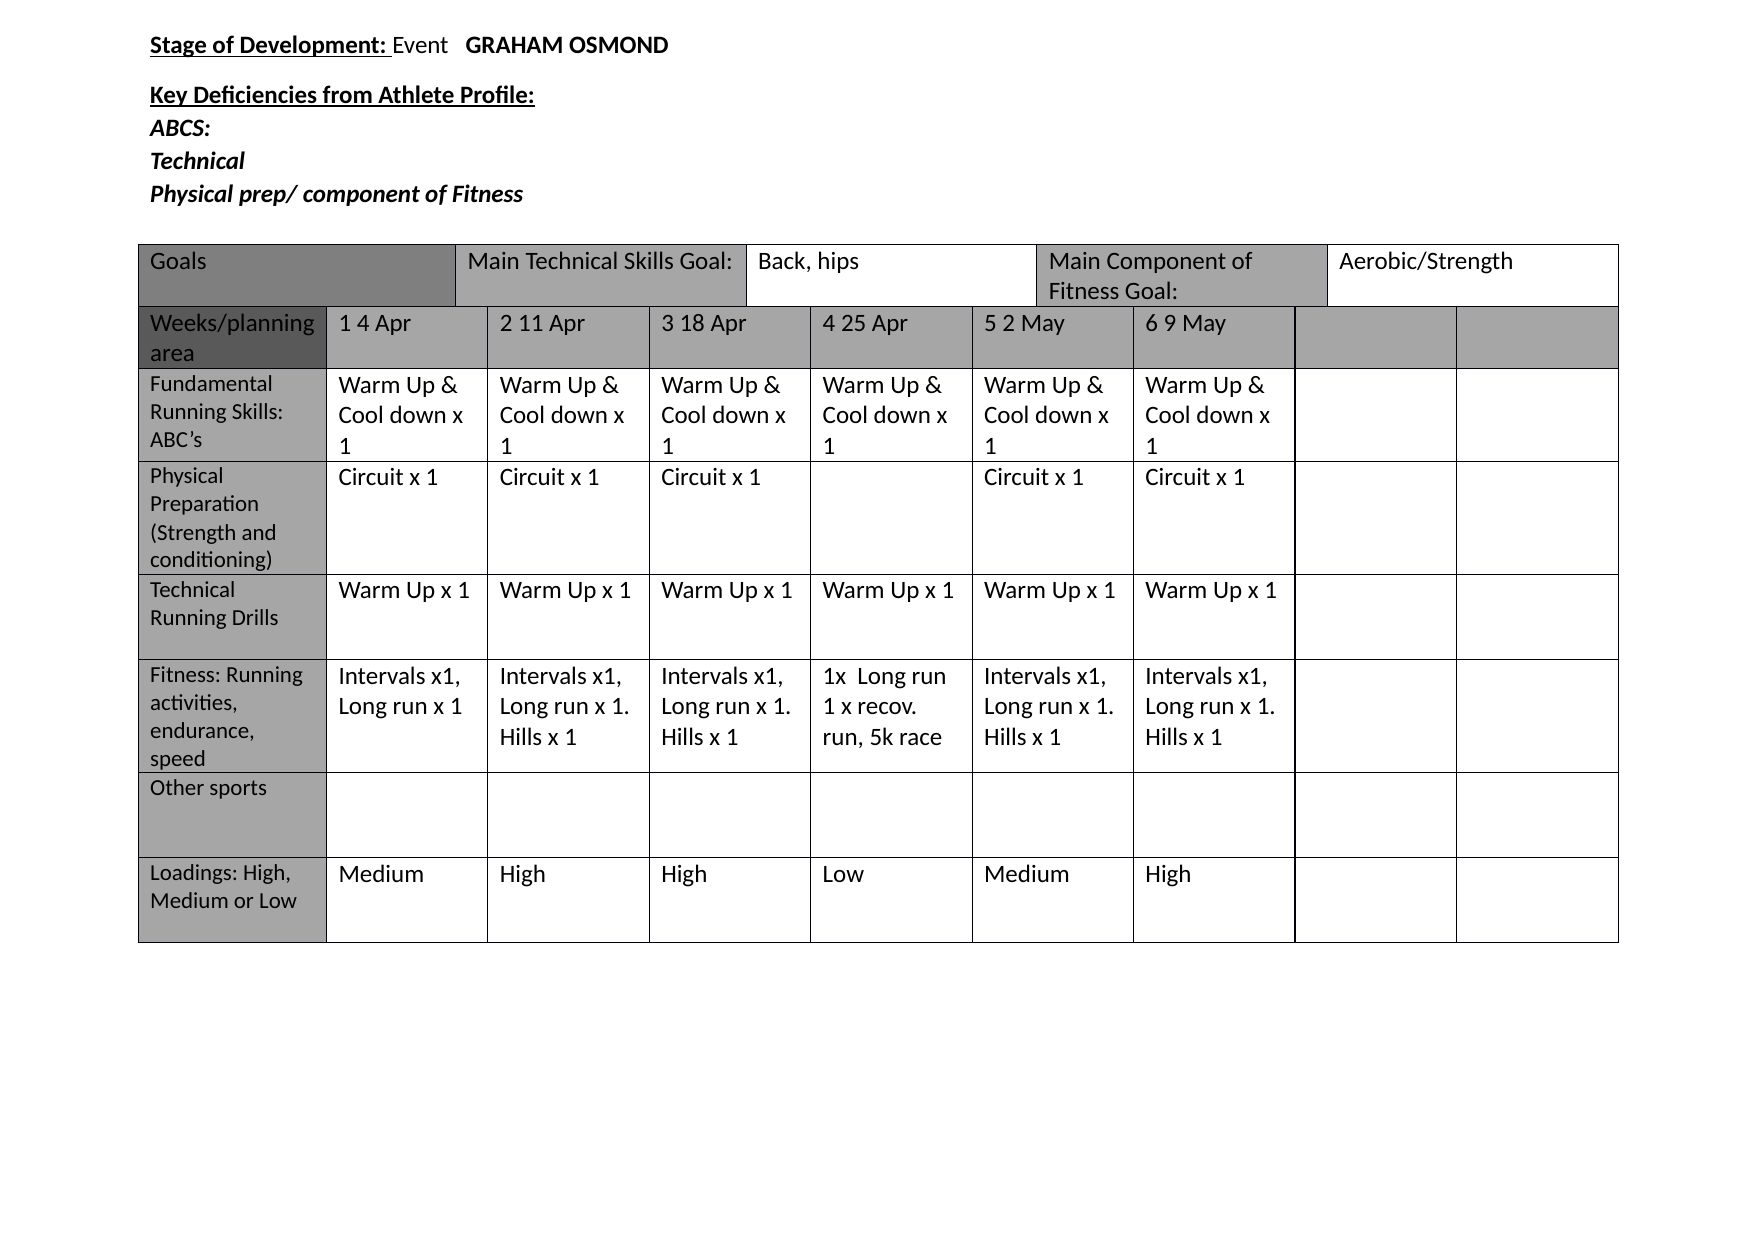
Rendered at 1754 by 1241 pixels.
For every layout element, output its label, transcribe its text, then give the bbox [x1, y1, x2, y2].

table_cell Warm Up x 1 [488, 575, 649, 659]
table_cell Warm Up & Cool down x 1 [327, 369, 487, 461]
table_cell Intervals x1, Long run x 1. Hills x 1 [650, 660, 810, 772]
table_cell Intervals x1, Long run x 1. Hills x 1 [488, 660, 649, 772]
table_cell [488, 773, 649, 857]
table_cell [1296, 307, 1456, 368]
table_cell [1296, 858, 1456, 942]
table_cell 2 11 Apr [488, 307, 649, 368]
text ABCS: [150, 112, 1698, 143]
table_cell High [1134, 858, 1294, 942]
table_cell [1296, 575, 1456, 659]
table_cell [1457, 462, 1618, 574]
table_cell Fitness: Running activities, endurance, speed [139, 660, 326, 772]
table_cell High [650, 858, 810, 942]
table_cell [1457, 575, 1618, 659]
text Physical prep/ component of Fitness [150, 178, 1698, 208]
table_cell Loadings: High, Medium or Low [139, 858, 326, 942]
table_cell Warm Up & Cool down x 1 [650, 369, 810, 461]
table_cell Fundamental Running Skills: ABC’s [139, 369, 326, 461]
table_header Main Technical Skills Goal: [456, 245, 746, 306]
table_cell 6 9 May [1134, 307, 1294, 368]
table_cell Warm Up & Cool down x 1 [1134, 369, 1294, 461]
table_cell [1296, 369, 1456, 461]
table_cell [327, 773, 487, 857]
table_cell 5 2 May [973, 307, 1133, 368]
table_header Goals [139, 245, 455, 306]
table_cell Technical Running Drills [139, 575, 326, 659]
table_cell [811, 773, 972, 857]
table_cell Other sports [139, 773, 326, 857]
table_cell [811, 462, 972, 574]
table_cell Warm Up & Cool down x 1 [488, 369, 649, 461]
text Stage of Development: Event GRAHAM OSMOND [150, 29, 1698, 60]
table_cell [1296, 773, 1456, 857]
table_cell Intervals x1, Long run x 1 [327, 660, 487, 772]
table_cell High [488, 858, 649, 942]
text Technical [150, 145, 1698, 176]
table_cell Warm Up & Cool down x 1 [973, 369, 1133, 461]
table_header Main Component of Fitness Goal: [1037, 245, 1327, 306]
table_cell Weeks/planning area [139, 307, 326, 368]
table_cell Warm Up x 1 [650, 575, 810, 659]
table_cell Warm Up x 1 [327, 575, 487, 659]
table_header Aerobic/Strength [1328, 245, 1618, 306]
table_cell 1x Long run 1 x recov. run, 5k race [811, 660, 972, 772]
table_cell [973, 773, 1133, 857]
table_cell [1457, 369, 1618, 461]
table_cell Circuit x 1 [327, 462, 487, 574]
table_cell [1134, 773, 1294, 857]
text Key Deficiencies from Athlete Profile: [150, 79, 1698, 110]
table_cell Warm Up x 1 [973, 575, 1133, 659]
table_cell Warm Up x 1 [1134, 575, 1294, 659]
table_cell Circuit x 1 [488, 462, 649, 574]
table_cell 3 18 Apr [650, 307, 810, 368]
table_cell [1296, 462, 1456, 574]
table_cell [1457, 858, 1618, 942]
table_cell [1457, 307, 1618, 368]
table_cell Circuit x 1 [650, 462, 810, 574]
table_cell Circuit x 1 [1134, 462, 1294, 574]
table_cell Medium [327, 858, 487, 942]
table_cell [650, 773, 810, 857]
table_header Back, hips [747, 245, 1036, 306]
table_cell Low [811, 858, 972, 942]
table_cell 1 4 Apr [327, 307, 487, 368]
table_cell [1457, 773, 1618, 857]
table_cell [1457, 660, 1618, 772]
table_cell [1296, 660, 1456, 772]
table_cell Intervals x1, Long run x 1. Hills x 1 [1134, 660, 1294, 772]
table_cell Circuit x 1 [973, 462, 1133, 574]
table_cell Warm Up x 1 [811, 575, 972, 659]
table_cell Intervals x1, Long run x 1. Hills x 1 [973, 660, 1133, 772]
table_cell Physical Preparation (Strength and conditioning) [139, 462, 326, 574]
table_cell Medium [973, 858, 1133, 942]
table_cell Warm Up & Cool down x 1 [811, 369, 972, 461]
table_cell 4 25 Apr [811, 307, 972, 368]
